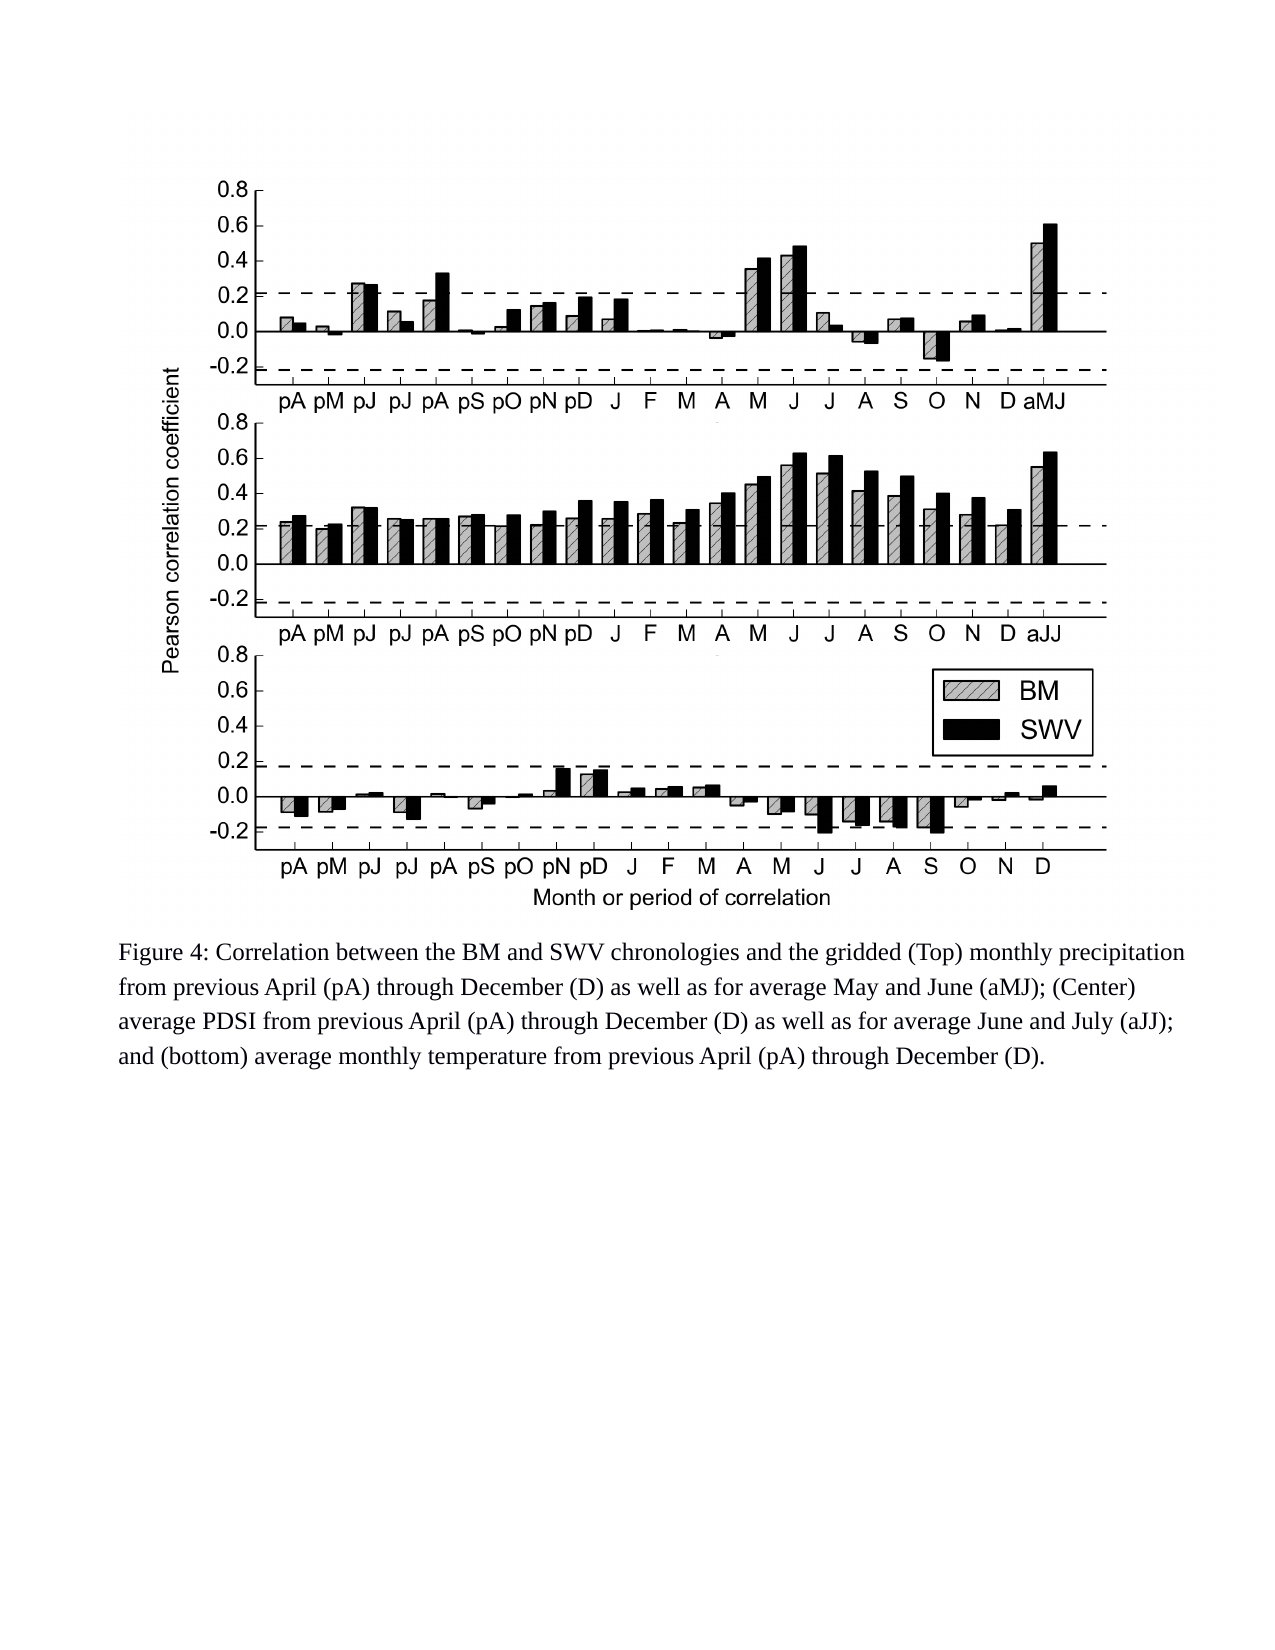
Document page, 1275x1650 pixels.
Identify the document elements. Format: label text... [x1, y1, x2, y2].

picture [118, 108, 1216, 932]
text Figure 4: Correlation between the BM and SWV chronologies and the gridded (Top) monthly precipitation from previous April (pA) through December (D) as well as for average May and June (aMJ); (Center) average PDSI from previous April (pA) through December (D) as well as for average June and July (aJJ); and (bottom) average monthly temperature from previous April (pA) through December (D). [118, 932, 1216, 1069]
